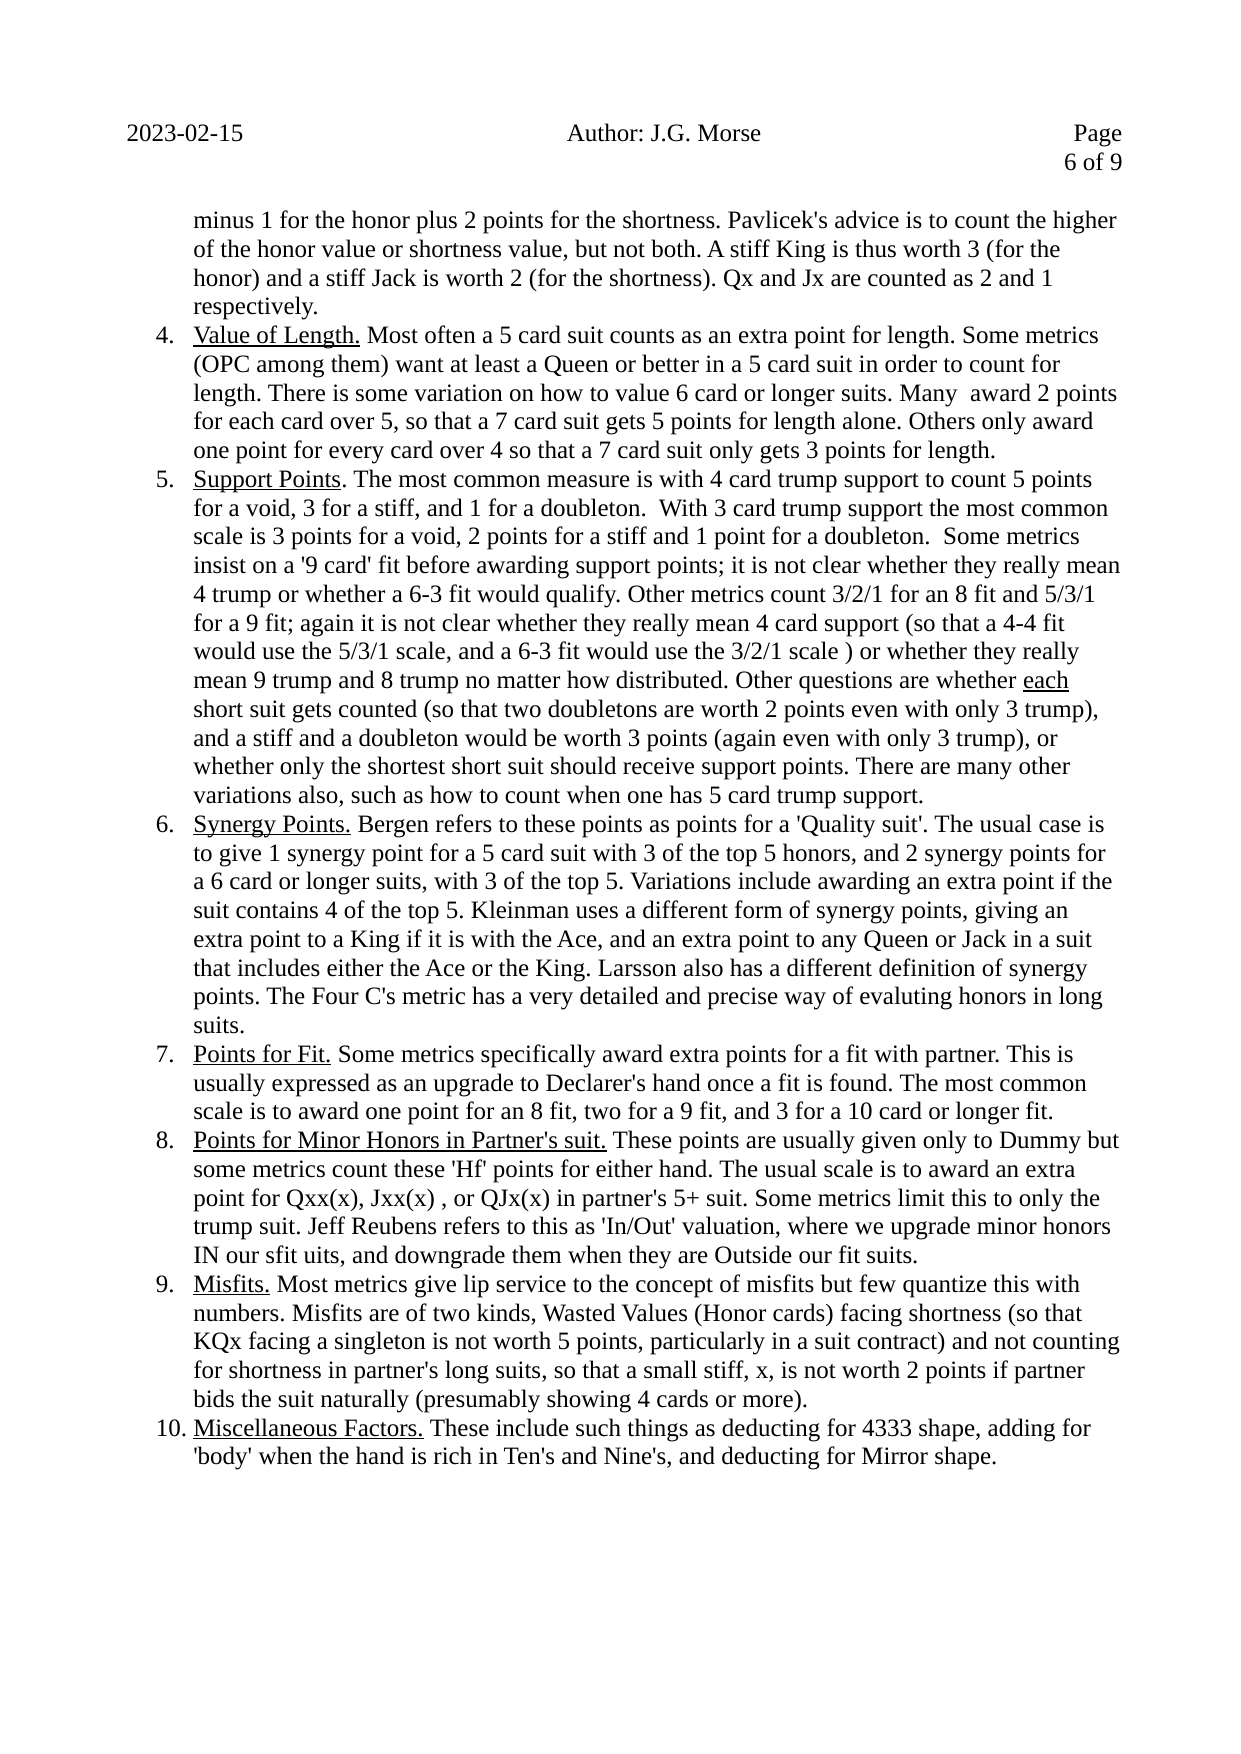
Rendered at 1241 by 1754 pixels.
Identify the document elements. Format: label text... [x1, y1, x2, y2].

list Synergy Points. Bergen refers to these points as points for a 'Quality suit'. The usual case is to give 1 synergy point for a 5 card suit with 3 of the top 5 honors, and 2 synergy points for a 6 card or longer suits, with 3 of the top 5. Variations include awarding an extra point if the suit contains 4 of the top 5. Kleinman uses a different form of synergy points, giving an extra point to a King if it is with the Ace, and an extra point to any Queen or Jack in a suit that includes either the Ace or the King. Larsson also has a different definition of synergy points. The Four C's metric has a very detailed and precise way of evaluting honors in long suits. [156, 809, 1122, 1039]
list Points for Minor Honors in Partner's suit. These points are usually given only to Dummy but some metrics count these 'Hf' points for either hand. The usual scale is to award an extra point for Qxx(x), Jxx(x) , or QJx(x) in partner's 5+ suit. Some metrics limit this to only the trump suit. Jeff Reubens refers to this as 'In/Out' valuation, where we upgrade minor honors IN our sfit uits, and downgrade them when they are Outside our fit suits. [156, 1125, 1122, 1269]
list Support Points. The most common measure is with 4 card trump support to count 5 points for a void, 3 for a stiff, and 1 for a doubleton. With 3 card trump support the most common scale is 3 points for a void, 2 points for a stiff and 1 point for a doubleton. Some metrics insist on a '9 card' fit before awarding support points; it is not clear whether they really mean 4 trump or whether a 6-3 fit would qualify. Other metrics count 3/2/1 for an 8 fit and 5/3/1 for a 9 fit; again it is not clear whether they really mean 4 card support (so that a 4-4 fit would use the 5/3/1 scale, and a 6-3 fit would use the 3/2/1 scale ) or whether they really mean 9 trump and 8 trump no matter how distributed. Other questions are whether each short suit gets counted (so that two doubletons are worth 2 points even with only 3 trump), and a stiff and a doubleton would be worth 3 points (again even with only 3 trump), or whether only the shortest short suit should receive support points. There are many other variations also, such as how to count when one has 5 card trump support. [156, 464, 1122, 809]
list Value of Length. Most often a 5 card suit counts as an extra point for length. Some metrics (OPC among them) want at least a Queen or better in a 5 card suit in order to count for length. There is some variation on how to value 6 card or longer suits. Many award 2 points for each card over 5, so that a 7 card suit gets 5 points for length alone. Others only award one point for every card over 4 so that a 7 card suit only gets 3 points for length. [156, 320, 1122, 464]
list Misfits. Most metrics give lip service to the concept of misfits but few quantize this with numbers. Misfits are of two kinds, Wasted Values (Honor cards) facing shortness (so that KQx facing a singleton is not worth 5 points, particularly in a suit contract) and not counting for shortness in partner's long suits, so that a small stiff, x, is not worth 2 points if partner bids the suit naturally (presumably showing 4 cards or more). [156, 1269, 1122, 1413]
list minus 1 for the honor plus 2 points for the shortness. Pavlicek's advice is to count the higher of the honor value or shortness value, but not both. A stiff King is thus worth 3 (for the honor) and a stiff Jack is worth 2 (for the shortness). Qx and Jx are counted as 2 and 1 respectively. [156, 205, 1122, 320]
list Miscellaneous Factors. These include such things as deducting for 4333 shape, adding for 'body' when the hand is rich in Ten's and Nine's, and deducting for Mirror shape. [156, 1413, 1122, 1470]
list Points for Fit. Some metrics specifically award extra points for a fit with partner. This is usually expressed as an upgrade to Declarer's hand once a fit is found. The most common scale is to award one point for an 8 fit, two for a 9 fit, and 3 for a 10 card or longer fit. [156, 1039, 1122, 1125]
